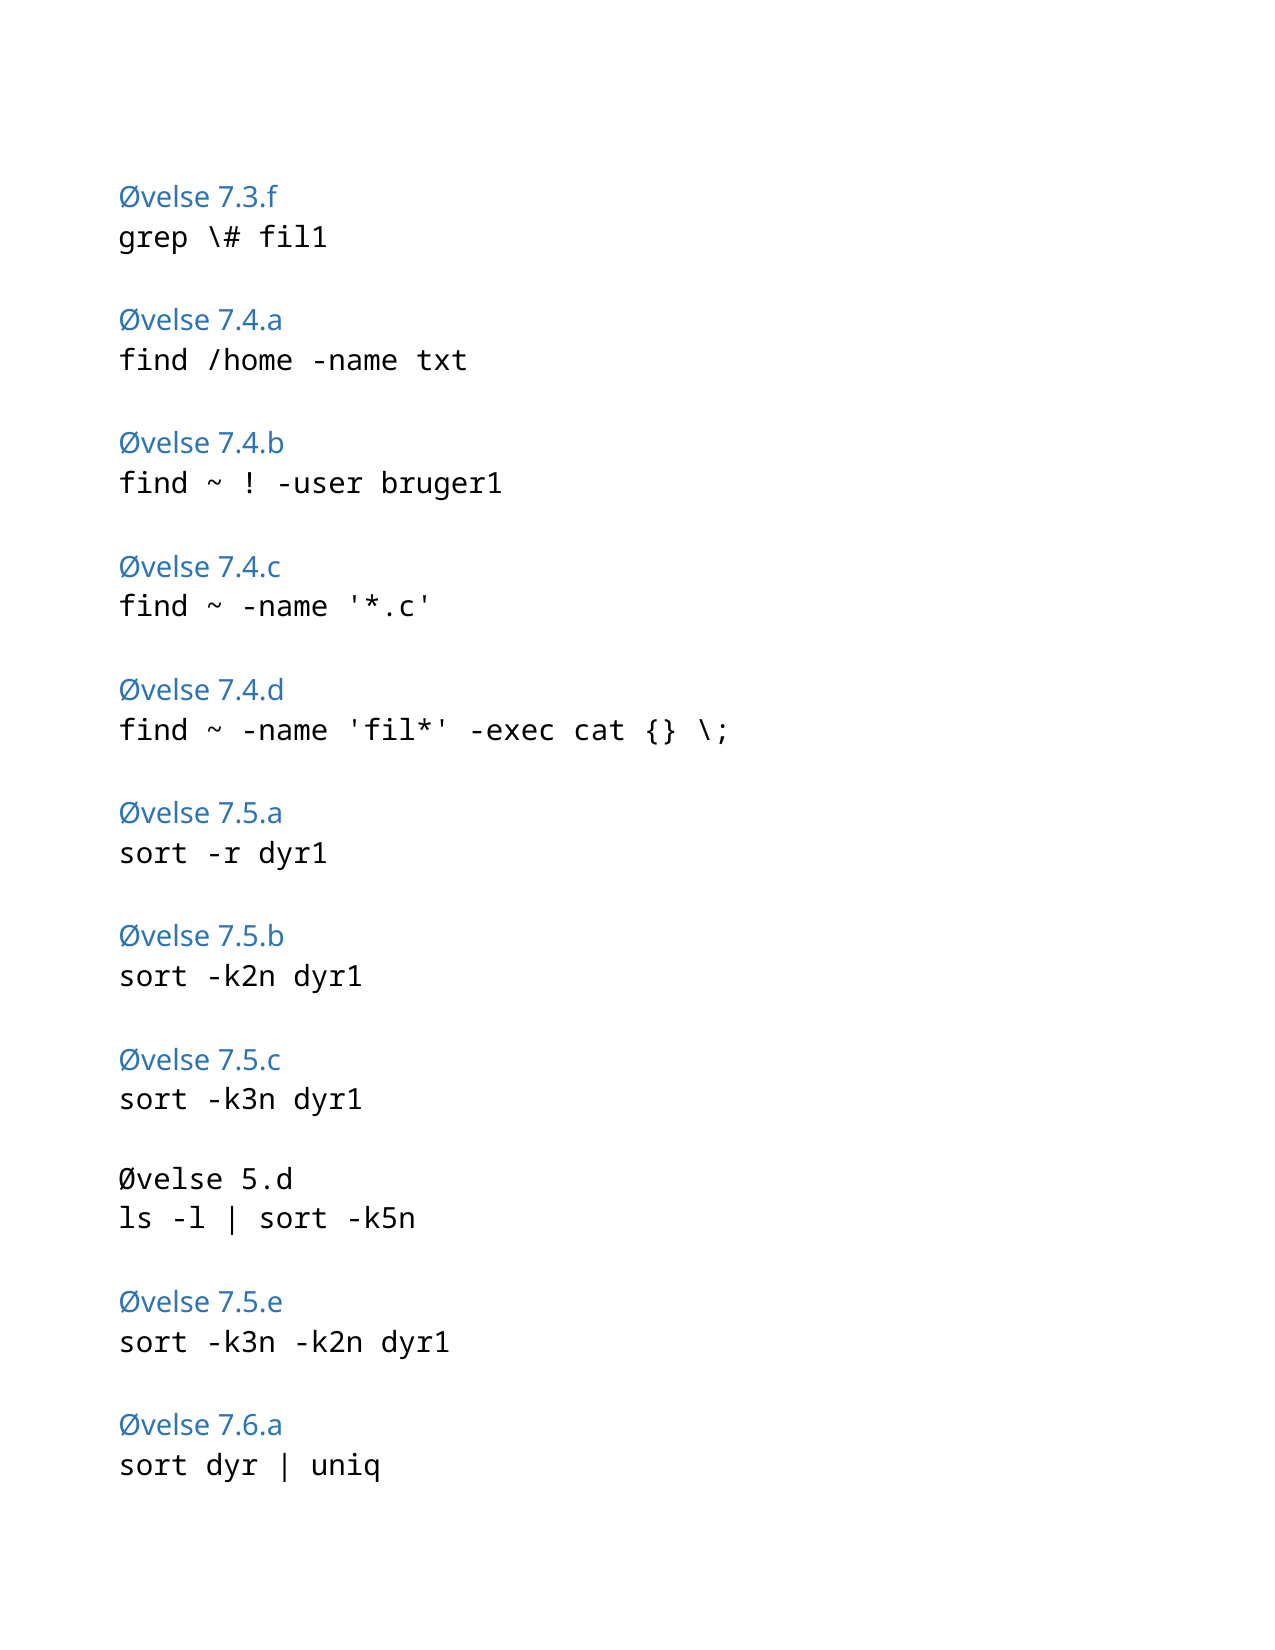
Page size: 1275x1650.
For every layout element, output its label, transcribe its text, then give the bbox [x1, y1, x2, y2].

text Øvelse 5.d [118, 1158, 1157, 1198]
subtitle Øvelse 7.5.c [118, 1039, 1157, 1079]
text find ~ -name '*.c' [118, 586, 1157, 625]
subtitle Øvelse 7.4.a [118, 299, 1157, 339]
text sort -k3n -k2n dyr1 [118, 1321, 1157, 1361]
subtitle Øvelse 7.4.c [118, 546, 1157, 586]
subtitle Øvelse 7.5.a [118, 792, 1157, 832]
subtitle Øvelse 7.4.b [118, 423, 1157, 462]
text sort -k2n dyr1 [118, 955, 1157, 995]
text find /home -name txt [118, 339, 1157, 379]
text ls -l | sort -k5n [118, 1198, 1157, 1237]
subtitle Øvelse 7.3.f [118, 176, 1157, 216]
text sort -r dyr1 [118, 832, 1157, 872]
text sort dyr | uniq [118, 1444, 1157, 1484]
subtitle Øvelse 7.6.a [118, 1404, 1157, 1444]
text sort -k3n dyr1 [118, 1079, 1157, 1118]
text grep \# fil1 [118, 216, 1157, 256]
subtitle Øvelse 7.5.e [118, 1281, 1157, 1321]
text find ~ -name 'fil*' -exec cat {} \; [118, 709, 1157, 749]
subtitle Øvelse 7.5.b [118, 916, 1157, 955]
subtitle Øvelse 7.4.d [118, 669, 1157, 709]
text find ~ ! -user bruger1 [118, 462, 1157, 502]
